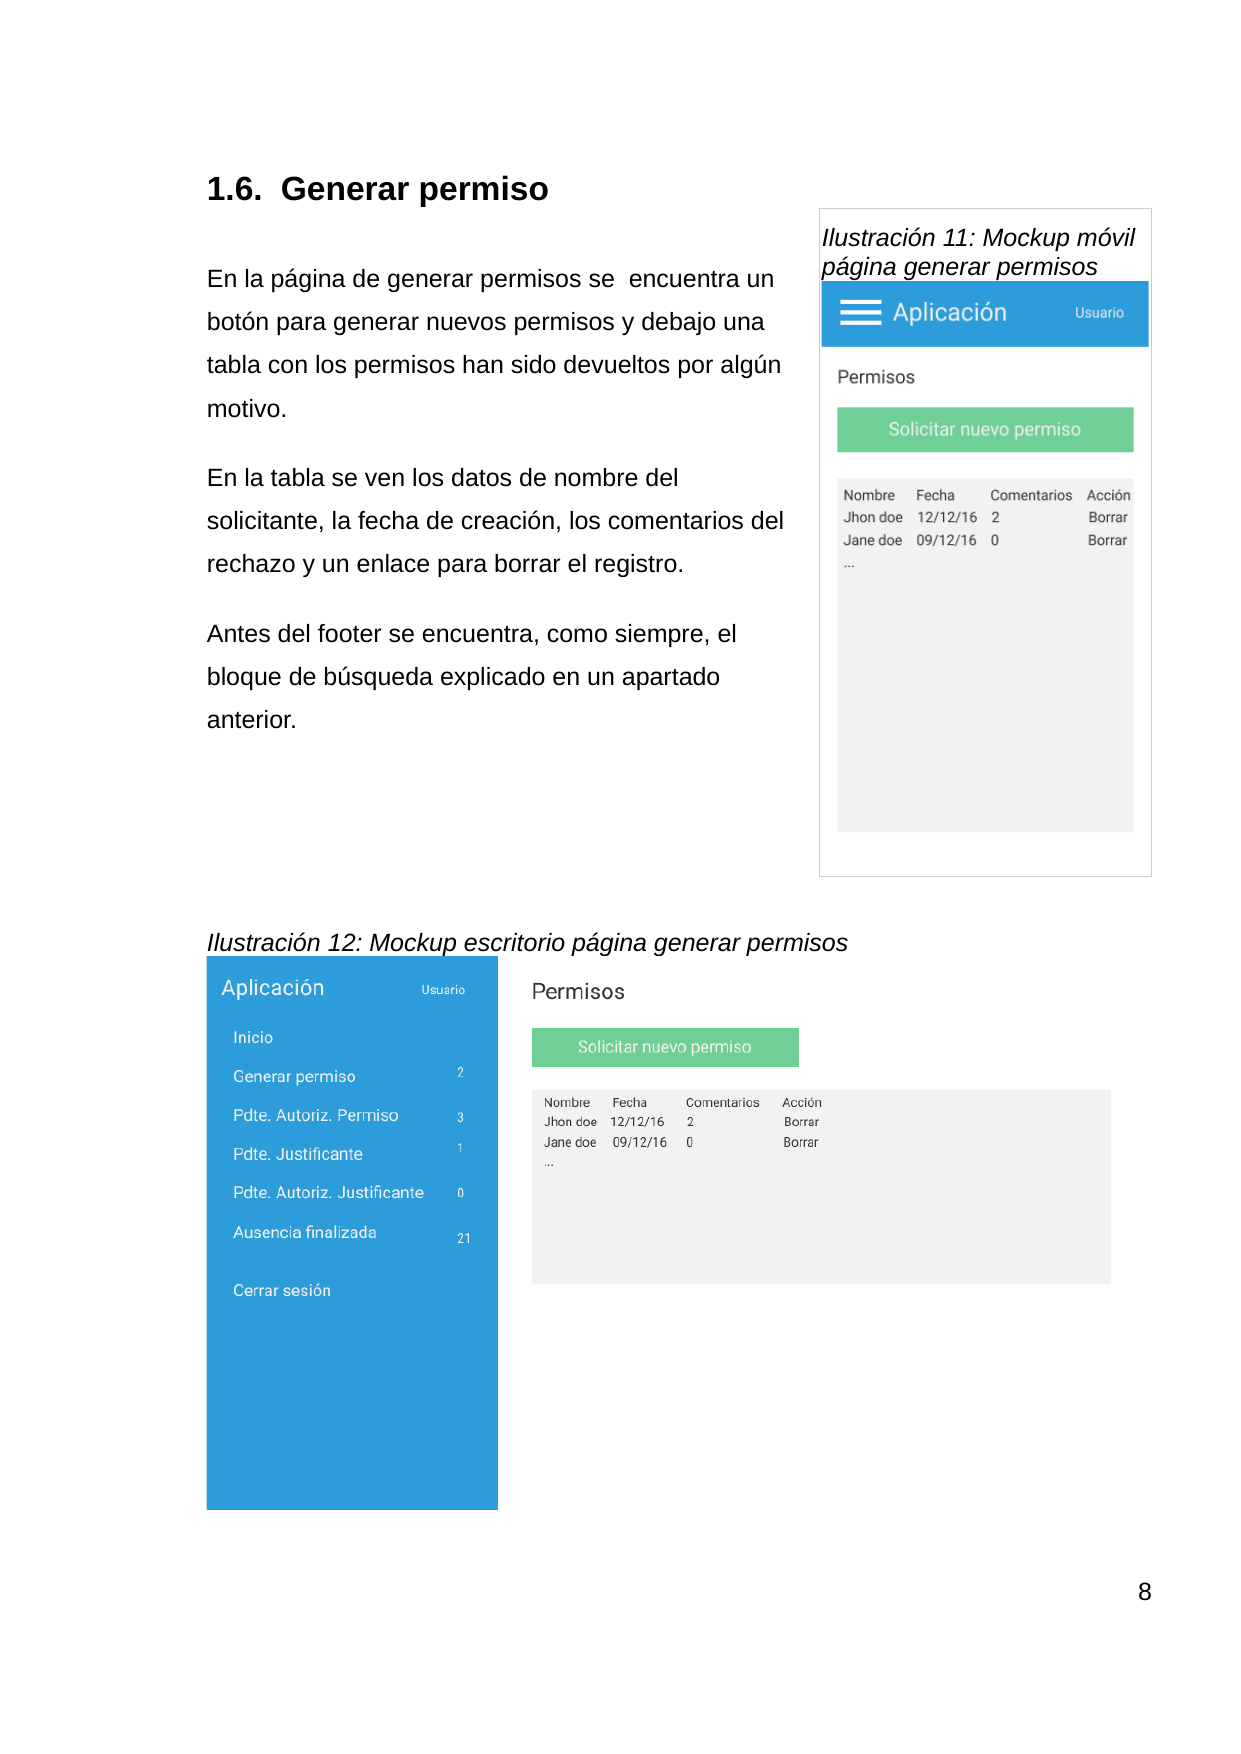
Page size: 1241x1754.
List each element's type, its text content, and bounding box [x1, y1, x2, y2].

text Antes del footer se encuentra, como siempre, el bloque de búsqueda explicado en un apartado anterior. [207, 619, 819, 734]
text Ilustración 12: Mockup escritorio página generar permisos [207, 928, 1152, 956]
picture [206, 956, 1152, 1510]
text En la página de generar permisos se encuentra un botón para generar nuevos permisos y debajo una tabla con los permisos han sido devueltos por algún motivo. [207, 264, 819, 422]
text [820, 209, 1151, 876]
subtitle Generar permiso [207, 168, 1152, 207]
text En la tabla se ven los datos de nombre del solicitante, la fecha de creación, los comentarios del rechazo y un enlace para borrar el registro. [207, 463, 819, 578]
picture [821, 281, 1149, 873]
text Ilustración 11: Mockup móvil página generar permisos [822, 223, 1149, 281]
